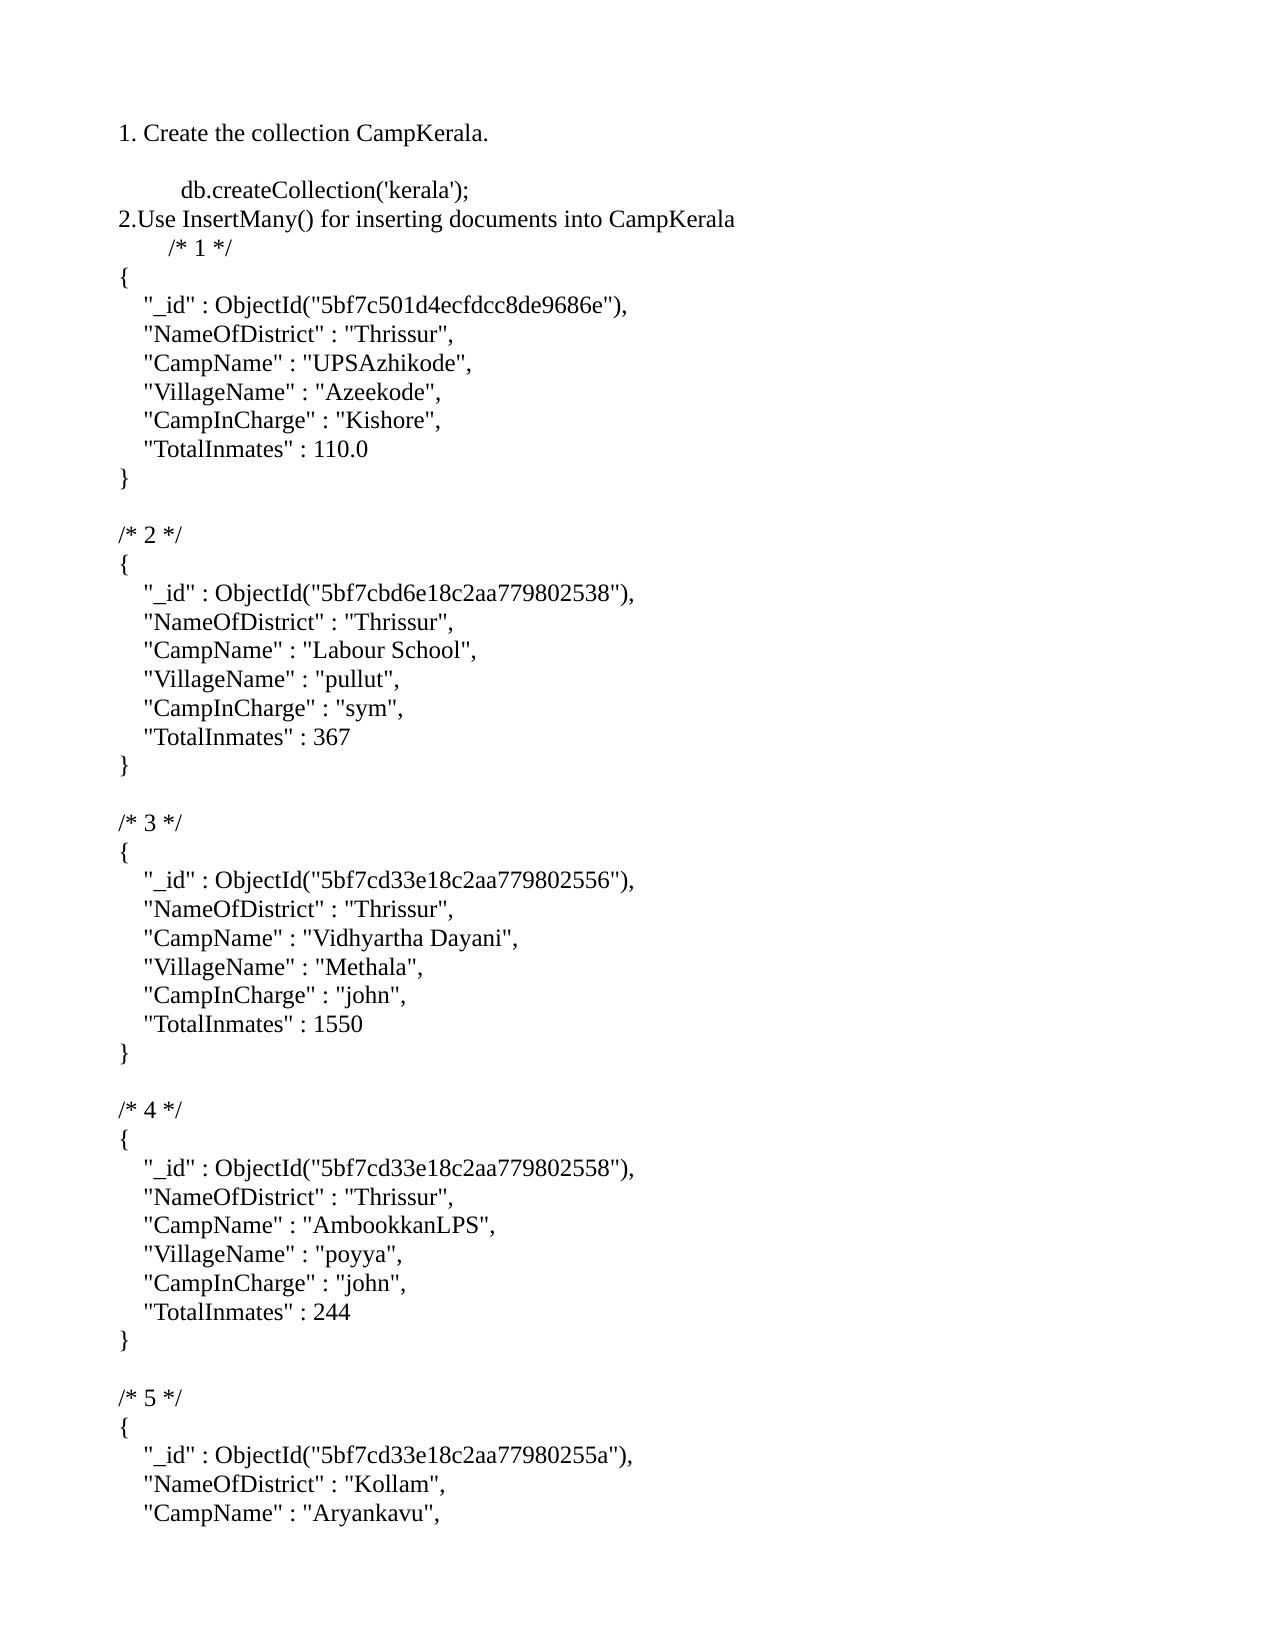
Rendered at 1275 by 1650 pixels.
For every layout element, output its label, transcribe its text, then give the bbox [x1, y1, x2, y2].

text } [118, 1038, 1157, 1067]
text "CampInCharge" : "Kishore", [118, 406, 1157, 434]
text "_id" : ObjectId("5bf7c501d4ecfdcc8de9686e"), [118, 291, 1157, 319]
text "TotalInmates" : 367 [118, 722, 1157, 751]
text 2.Use InsertMany() for inserting documents into CampKerala [118, 204, 1157, 233]
text /* 4 */ [118, 1096, 1157, 1124]
text "CampName" : "Aryankavu", [118, 1498, 1157, 1527]
text { [118, 549, 1157, 578]
text "_id" : ObjectId("5bf7cd33e18c2aa779802558"), [118, 1153, 1157, 1182]
text "CampName" : "Vidhyartha Dayani", [118, 923, 1157, 952]
text /* 5 */ [118, 1383, 1157, 1412]
text "TotalInmates" : 1550 [118, 1009, 1157, 1038]
text "CampName" : "AmbookkanLPS", [118, 1211, 1157, 1239]
text "CampInCharge" : "john", [118, 1268, 1157, 1297]
text /* 3 */ [118, 808, 1157, 837]
text "CampInCharge" : "john", [118, 981, 1157, 1009]
text "TotalInmates" : 244 [118, 1297, 1157, 1326]
text } [118, 1326, 1157, 1354]
text "NameOfDistrict" : "Thrissur", [118, 607, 1157, 636]
text "TotalInmates" : 110.0 [118, 434, 1157, 463]
text "VillageName" : "pullut", [118, 664, 1157, 693]
text } [118, 751, 1157, 779]
text db.createCollection('kerala'); [118, 176, 1157, 204]
text "NameOfDistrict" : "Thrissur", [118, 319, 1157, 348]
text } [118, 463, 1157, 492]
text { [118, 1124, 1157, 1153]
text "CampInCharge" : "sym", [118, 693, 1157, 722]
text "NameOfDistrict" : "Thrissur", [118, 894, 1157, 923]
text { [118, 837, 1157, 866]
text "CampName" : "UPSAzhikode", [118, 348, 1157, 377]
text "NameOfDistrict" : "Kollam", [118, 1469, 1157, 1498]
text "VillageName" : "poyya", [118, 1239, 1157, 1268]
text "_id" : ObjectId("5bf7cd33e18c2aa779802556"), [118, 866, 1157, 894]
text /* 1 */ [118, 233, 1157, 262]
text "NameOfDistrict" : "Thrissur", [118, 1182, 1157, 1211]
text "VillageName" : "Azeekode", [118, 377, 1157, 406]
text /* 2 */ [118, 521, 1157, 549]
text { [118, 1412, 1157, 1441]
text "_id" : ObjectId("5bf7cd33e18c2aa77980255a"), [118, 1441, 1157, 1469]
text { [118, 262, 1157, 291]
text 1. Create the collection CampKerala. [118, 118, 1157, 147]
text "VillageName" : "Methala", [118, 952, 1157, 981]
text "_id" : ObjectId("5bf7cbd6e18c2aa779802538"), [118, 578, 1157, 607]
text "CampName" : "Labour School", [118, 636, 1157, 664]
